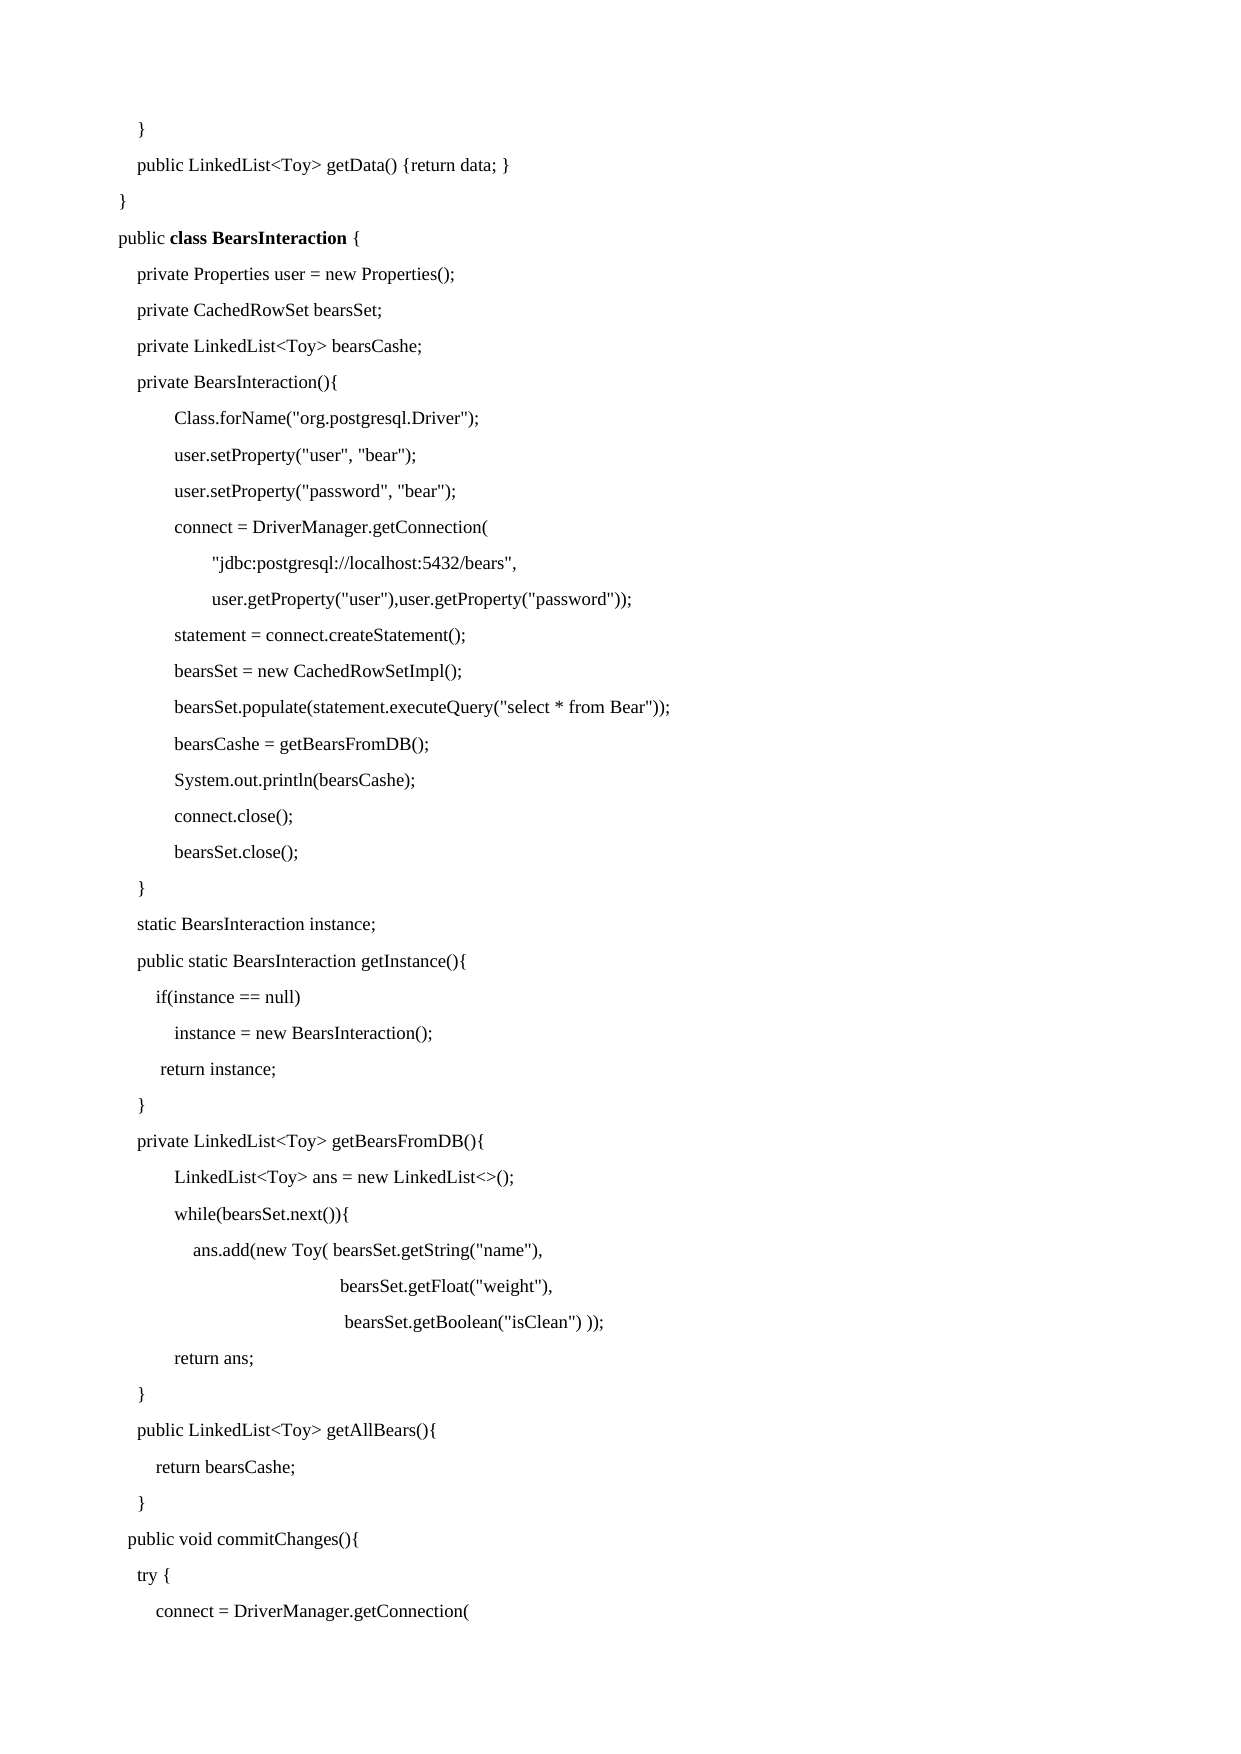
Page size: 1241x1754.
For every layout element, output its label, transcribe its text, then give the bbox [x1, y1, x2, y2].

text connect = DriverManager.getConnection( [118, 1600, 1122, 1622]
text return instance; [118, 1058, 1122, 1079]
text statement = connect.createStatement(); [118, 624, 1122, 646]
text user.setProperty("password", "bear"); [118, 479, 1122, 501]
text ans.add(new Toy( bearsSet.getString("name"), [118, 1239, 1122, 1260]
text bearsSet.close(); [118, 841, 1122, 863]
text private LinkedList<Toy> bearsCashe; [118, 335, 1122, 357]
text private LinkedList<Toy> getBearsFromDB(){ [118, 1130, 1122, 1152]
text } [118, 118, 1122, 140]
text private CachedRowSet bearsSet; [118, 299, 1122, 320]
text if(instance == null) [118, 986, 1122, 1007]
text connect.close(); [118, 805, 1122, 826]
text return ans; [118, 1347, 1122, 1369]
text System.out.println(bearsCashe); [118, 769, 1122, 790]
text instance = new BearsInteraction(); [118, 1022, 1122, 1043]
text public LinkedList<Toy> getAllBears(){ [118, 1419, 1122, 1441]
text public void commitChanges(){ [118, 1528, 1122, 1549]
text bearsSet = new CachedRowSetImpl(); [118, 660, 1122, 682]
text return bearsCashe; [118, 1456, 1122, 1477]
text private BearsInteraction(){ [118, 371, 1122, 393]
text bearsSet.populate(statement.executeQuery("select * from Bear")); [118, 696, 1122, 718]
text LinkedList<Toy> ans = new LinkedList<>(); [118, 1166, 1122, 1188]
text } [118, 1383, 1122, 1405]
text bearsSet.getFloat("weight"), [118, 1275, 1122, 1296]
text Class.forName("org.postgresql.Driver"); [118, 407, 1122, 429]
text public class BearsInteraction { [118, 227, 1122, 248]
text "jdbc:postgresql://localhost:5432/bears", [118, 552, 1122, 573]
text private Properties user = new Properties(); [118, 263, 1122, 284]
text public LinkedList<Toy> getData() {return data; } [118, 154, 1122, 176]
text static BearsInteraction instance; [118, 913, 1122, 935]
text while(bearsSet.next()){ [118, 1202, 1122, 1224]
text } [118, 1094, 1122, 1116]
text } [118, 877, 1122, 899]
text user.getProperty("user"),user.getProperty("password")); [118, 588, 1122, 609]
text } [118, 1492, 1122, 1513]
text } [118, 190, 1122, 212]
text try { [118, 1564, 1122, 1586]
text bearsCashe = getBearsFromDB(); [118, 733, 1122, 754]
text connect = DriverManager.getConnection( [118, 516, 1122, 537]
text bearsSet.getBoolean("isClean") )); [118, 1311, 1122, 1332]
text public static BearsInteraction getInstance(){ [118, 949, 1122, 971]
text user.setProperty("user", "bear"); [118, 443, 1122, 465]
